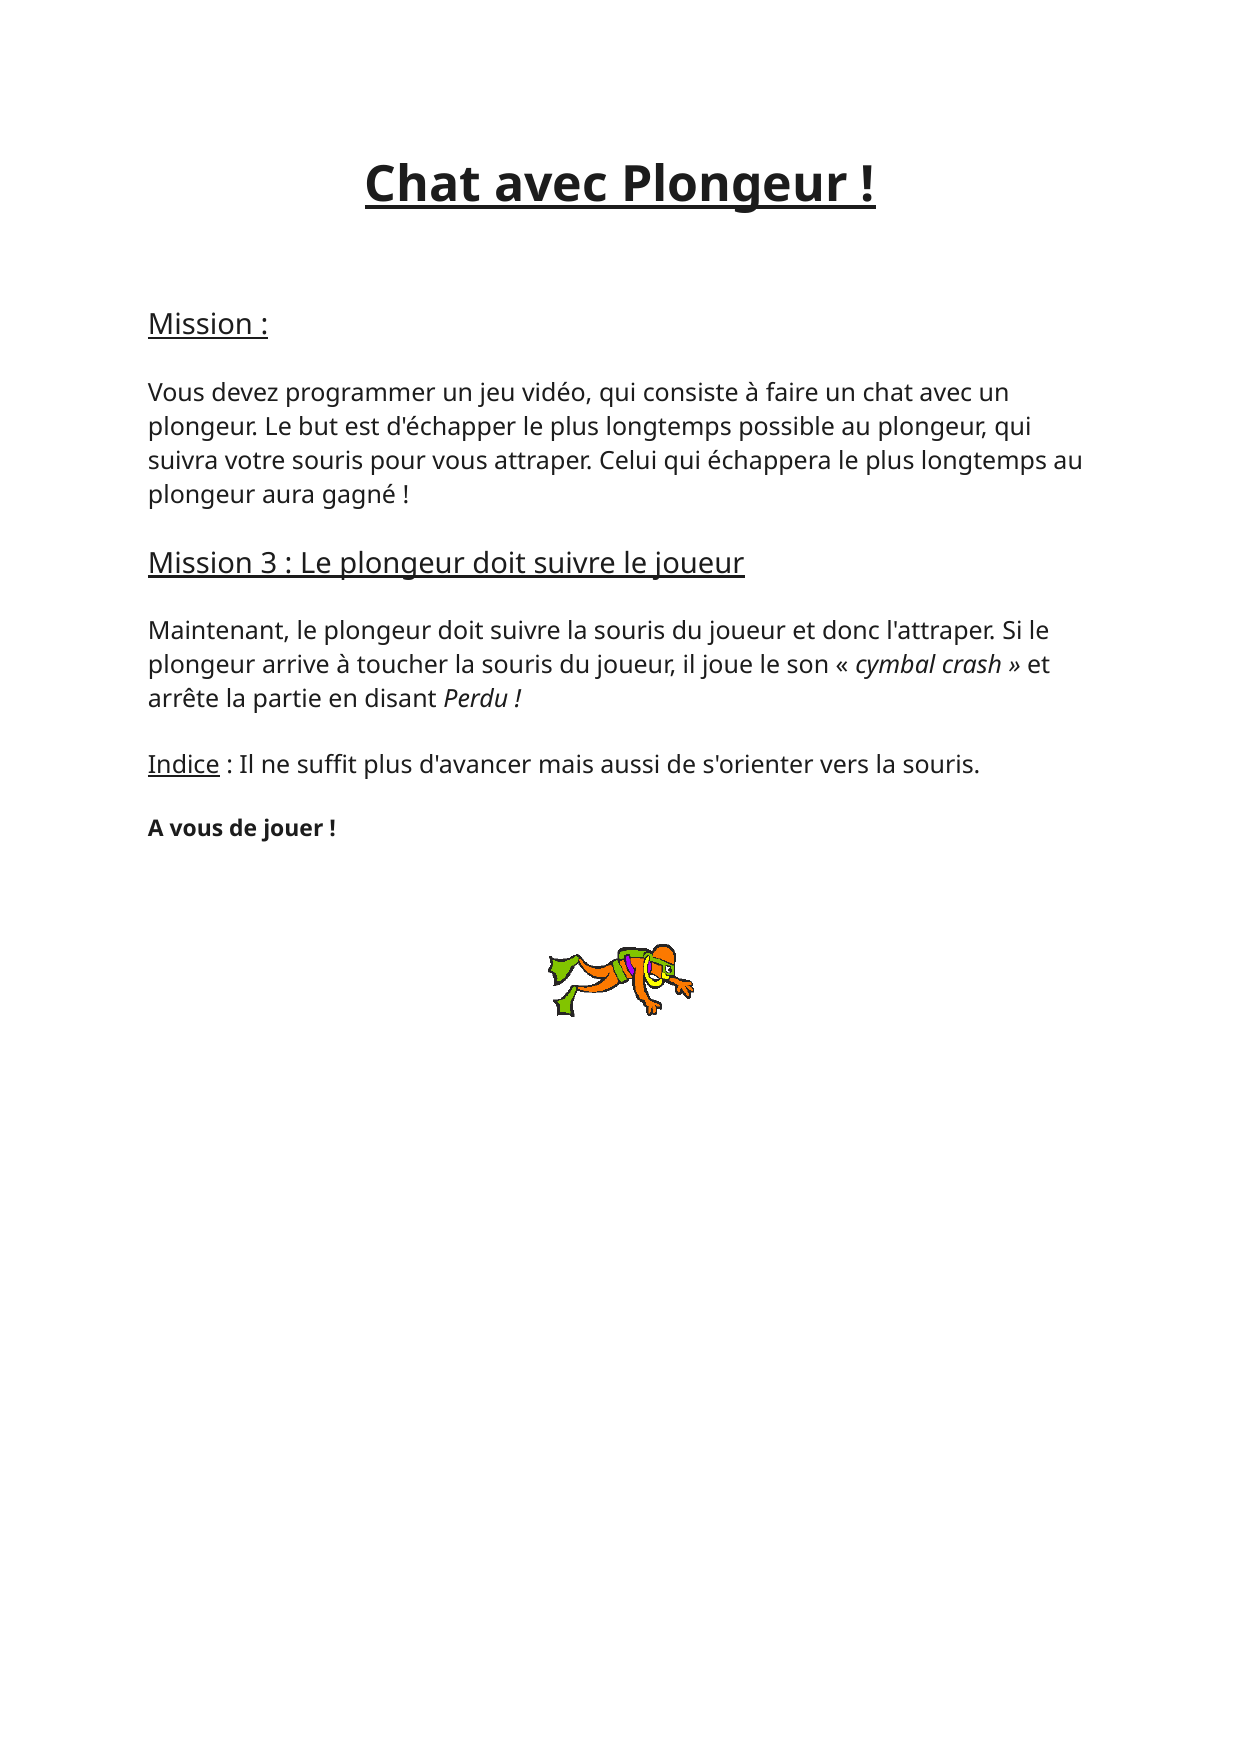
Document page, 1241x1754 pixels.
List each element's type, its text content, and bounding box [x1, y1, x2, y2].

text A vous de jouer ! [148, 812, 1093, 843]
text Mission 3 : Le plongeur doit suivre le joueur [148, 542, 1093, 582]
text Mission : [148, 303, 1093, 343]
text Maintenant, le plongeur doit suivre la souris du joueur et donc l'attraper. Si le plongeur arrive à toucher la souris du joueur, il joue le son « cymbal crash » et arrête la partie en disant Perdu ! [148, 613, 1093, 715]
text Indice : Il ne suffit plus d'avancer mais aussi de s'orienter vers la souris. [148, 746, 1093, 780]
text Vous devez programmer un jeu vidéo, qui consiste à faire un chat avec un plongeur. Le but est d'échapper le plus longtemps possible au plongeur, qui suivra votre souris pour vous attraper. Celui qui échappera le plus longtemps au plongeur aura gagné ! [148, 374, 1093, 511]
text Chat avec Plongeur ! [148, 148, 1093, 216]
picture [544, 938, 696, 1020]
